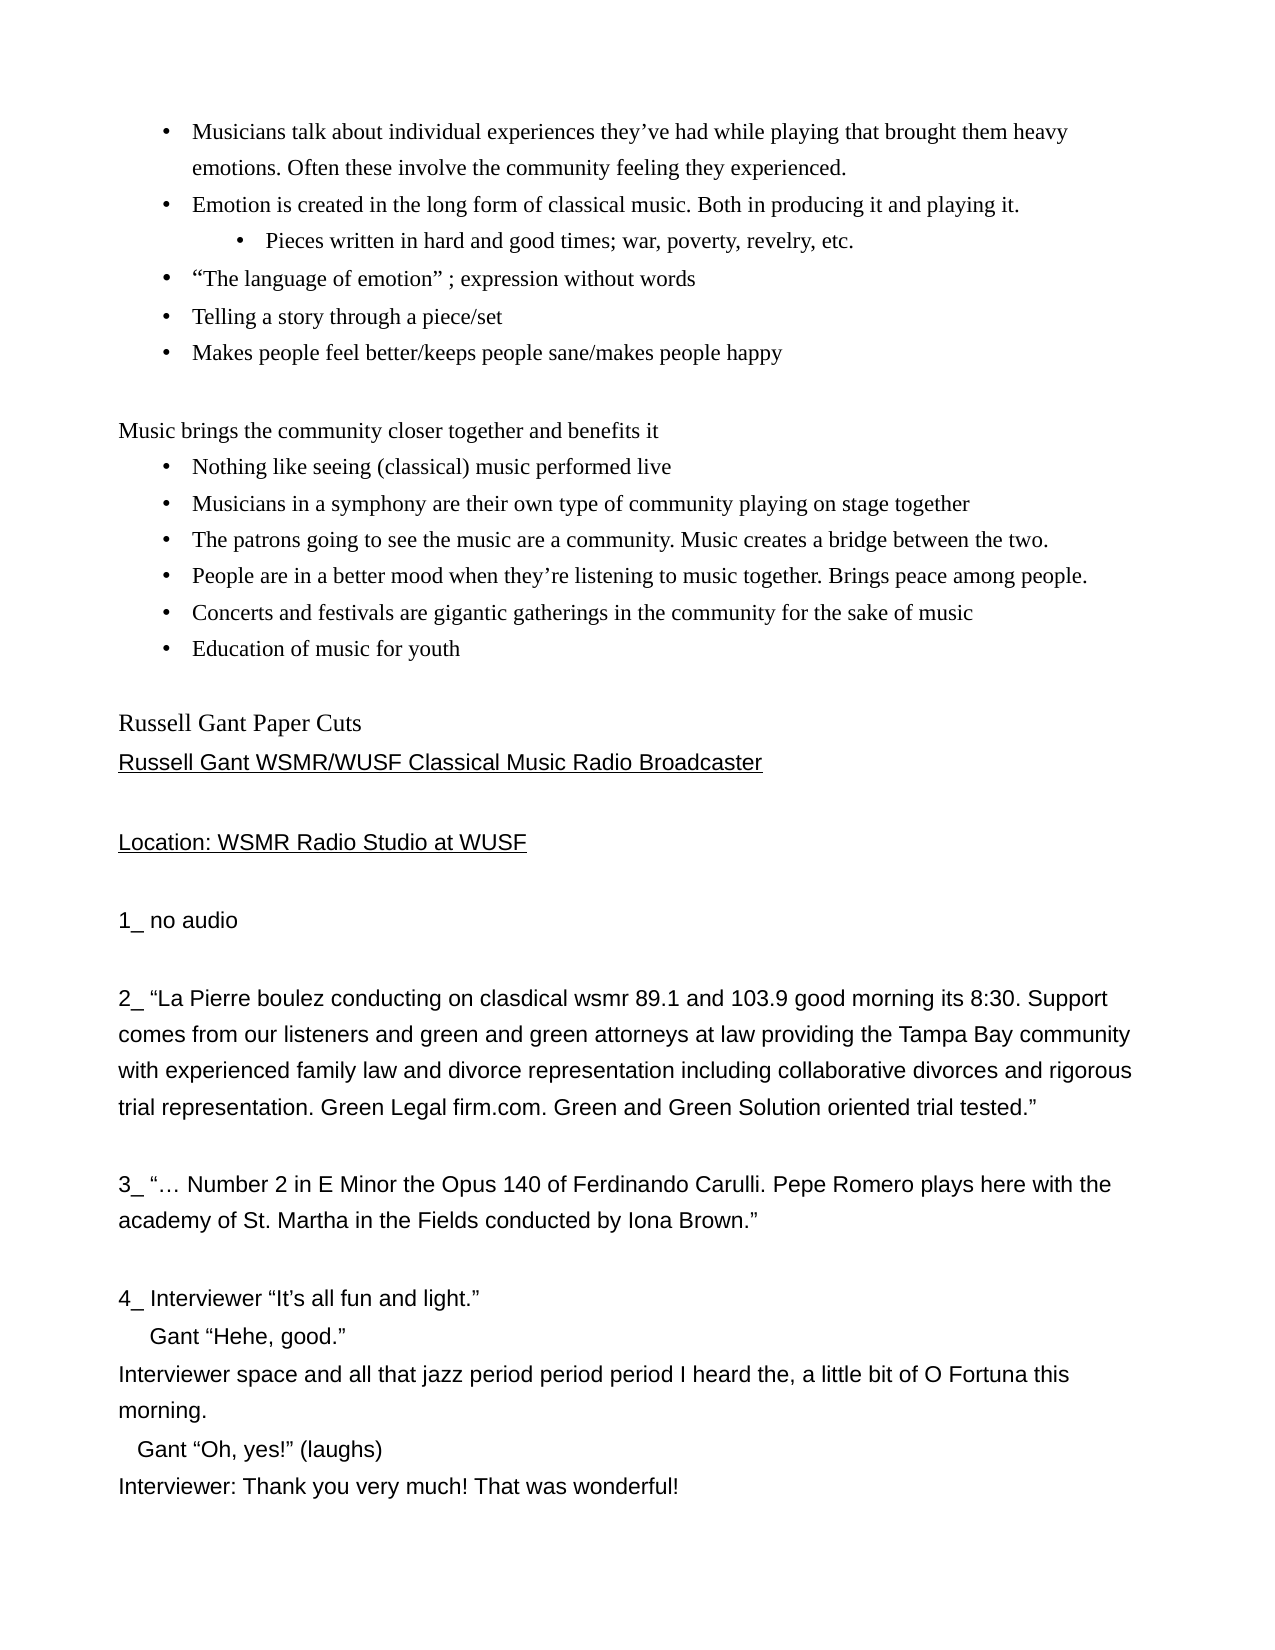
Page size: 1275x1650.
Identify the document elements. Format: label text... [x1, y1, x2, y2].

text 1_ no audio [118, 907, 1157, 933]
text 4_ Interviewer “It’s all fun and light.” [118, 1285, 1157, 1311]
list Education of music for youth [162, 635, 1157, 662]
list Musicians talk about individual experiences they’ve had while playing that brought them heavy emotions. Often these involve the community feeling they experienced. [162, 118, 1157, 181]
list “The language of emotion” ; expression without words [162, 263, 1157, 292]
list Nothing like seeing (classical) music performed live [162, 453, 1157, 480]
list The patrons going to see the music are a community. Music creates a bridge between the two. [162, 526, 1157, 552]
list Musicians in a symphony are their own type of community playing on stage together [162, 490, 1157, 516]
list Telling a story through a piece/set [162, 303, 1157, 329]
text Russell Gant WSMR/WUSF Classical Music Radio Broadcaster [118, 749, 1157, 776]
text Gant “Hehe, good.” [118, 1321, 1157, 1350]
text Interviewer space and all that jazz period period period I heard the, a little bit of O Fortuna this morning. [118, 1361, 1157, 1424]
list Emotion is created in the long form of classical music. Both in producing it and playing it. [162, 191, 1157, 217]
text Location: WSMR Radio Studio at WUSF [118, 829, 1157, 856]
text 2_ “La Pierre boulez conducting on clasdical wsmr 89.1 and 103.9 good morning its 8:30. Support comes from our listeners and green and green attorneys at law providing the Tampa Bay community with experienced family law and divorce representation including collaborative divorces and rigorous trial representation. Green Legal firm.com. Green and Green Solution oriented trial tested.” [118, 984, 1157, 1120]
list Makes people feel better/keeps people sane/makes people happy [162, 339, 1157, 366]
text Gant “Oh, yes!” (laughs) [118, 1434, 1157, 1462]
text Interviewer: Thank you very much! That was wonderful! [118, 1473, 1157, 1500]
list People are in a better mood when they’re listening to music together. Brings peace among people. [162, 562, 1157, 589]
text Russell Gant Paper Cuts [118, 708, 1157, 737]
list Pieces written in hard and good times; war, poverty, revelry, etc. [236, 227, 1157, 253]
text Music brings the community closer together and benefits it [118, 417, 1157, 443]
list Concerts and festivals are gigantic gatherings in the community for the sake of music [162, 599, 1157, 625]
text 3_ “… Number 2 in E Minor the Opus 140 of Ferdinando Carulli. Pepe Romero plays here with the academy of St. Martha in the Fields conducted by Iona Brown.” [118, 1171, 1157, 1234]
